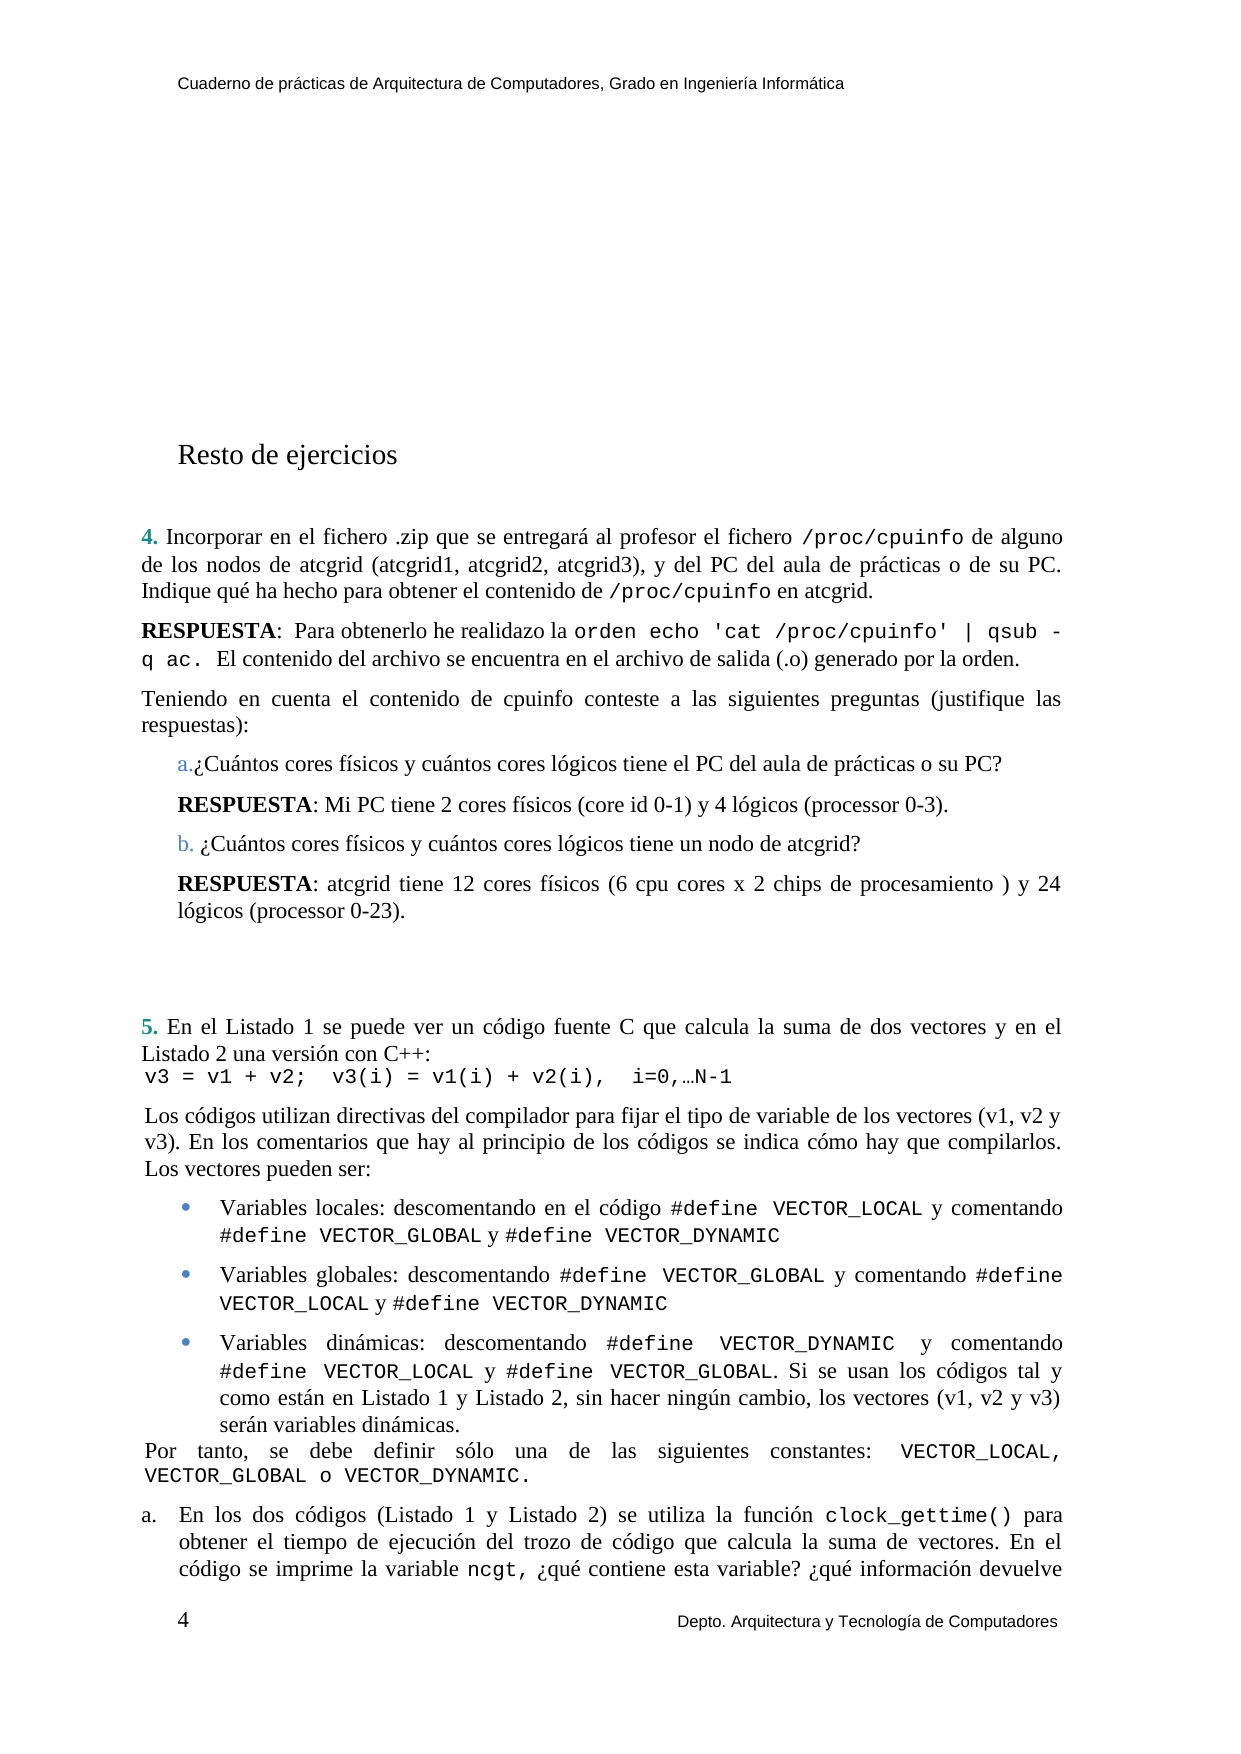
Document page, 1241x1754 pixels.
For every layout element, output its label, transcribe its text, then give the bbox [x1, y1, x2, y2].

list 5. En el Listado 1 se puede ver un código fuente C que calcula la suma de dos vectores y en el Listado 2 una versión con C++: [103, 1013, 1063, 1066]
list Variables dinámicas: descomentando #define VECTOR_DYNAMIC y comentando #define VECTOR_LOCAL y #define VECTOR_GLOBAL. Si se usan los códigos tal y como están en Listado 1 y Listado 2, sin hacer ningún cambio, los vectores (v1, v2 y v3) serán variables dinámicas. [182, 1329, 1063, 1437]
list 4. Incorporar en el fichero .zip que se entregará al profesor el fichero /proc/cpuinfo de alguno de los nodos de atcgrid (atcgrid1, atcgrid2, atcgrid3), y del PC del aula de prácticas o de su PC. Indique qué ha hecho para obtener el contenido de /proc/cpuinfo en atcgrid. [103, 523, 1063, 605]
list RESPUESTA: Mi PC tiene 2 cores físicos (core id 0-1) y 4 lógicos (processor 0-3). [177, 791, 1063, 818]
text v3 = v1 + v2; v3(i) = v1(i) + v2(i), i=0,…N-1 [144, 1066, 1063, 1089]
text a.¿Cuántos cores físicos y cuántos cores lógicos tiene el PC del aula de prácticas o su PC? [177, 750, 1063, 777]
list Variables globales: descomentando #define VECTOR_GLOBAL y comentando #define VECTOR_LOCAL y #define VECTOR_DYNAMIC [182, 1261, 1063, 1317]
list En los dos códigos (Listado 1 y Listado 2) se utiliza la función clock_gettime() para obtener el tiempo de ejecución del trozo de código que calcula la suma de vectores. En el código se imprime la variable ncgt, ¿qué contiene esta variable? ¿qué información devuelve [141, 1501, 1063, 1582]
list Variables locales: descomentando en el código #define VECTOR_LOCAL y comentando #define VECTOR_GLOBAL y #define VECTOR_DYNAMIC [182, 1194, 1063, 1249]
text Los códigos utilizan directivas del compilador para fijar el tipo de variable de los vectores (v1, v2 y v3). En los comentarios que hay al principio de los códigos se indica cómo hay que compilarlos. Los vectores pueden ser: [144, 1102, 1063, 1181]
text b. ¿Cuántos cores físicos y cuántos cores lógicos tiene un nodo de atcgrid? [177, 830, 1063, 857]
subtitle Resto de ejercicios [177, 437, 1063, 470]
text Por tanto, se debe definir sólo una de las siguientes constantes: VECTOR_LOCAL, VECTOR_GLOBAL o VECTOR_DYNAMIC. [144, 1437, 1063, 1488]
list RESPUESTA: atcgrid tiene 12 cores físicos (6 cpu cores x 2 chips de procesamiento ) y 24 lógicos (processor 0-23). [177, 870, 1063, 923]
list Teniendo en cuenta el contenido de cpuinfo conteste a las siguientes preguntas (justifique las respuestas): [103, 685, 1063, 738]
list RESPUESTA: Para obtenerlo he realidazo la orden echo 'cat /proc/cpuinfo' | qsub -q ac. El contenido del archivo se encuentra en el archivo de salida (.o) generado por la orden. [103, 617, 1063, 673]
